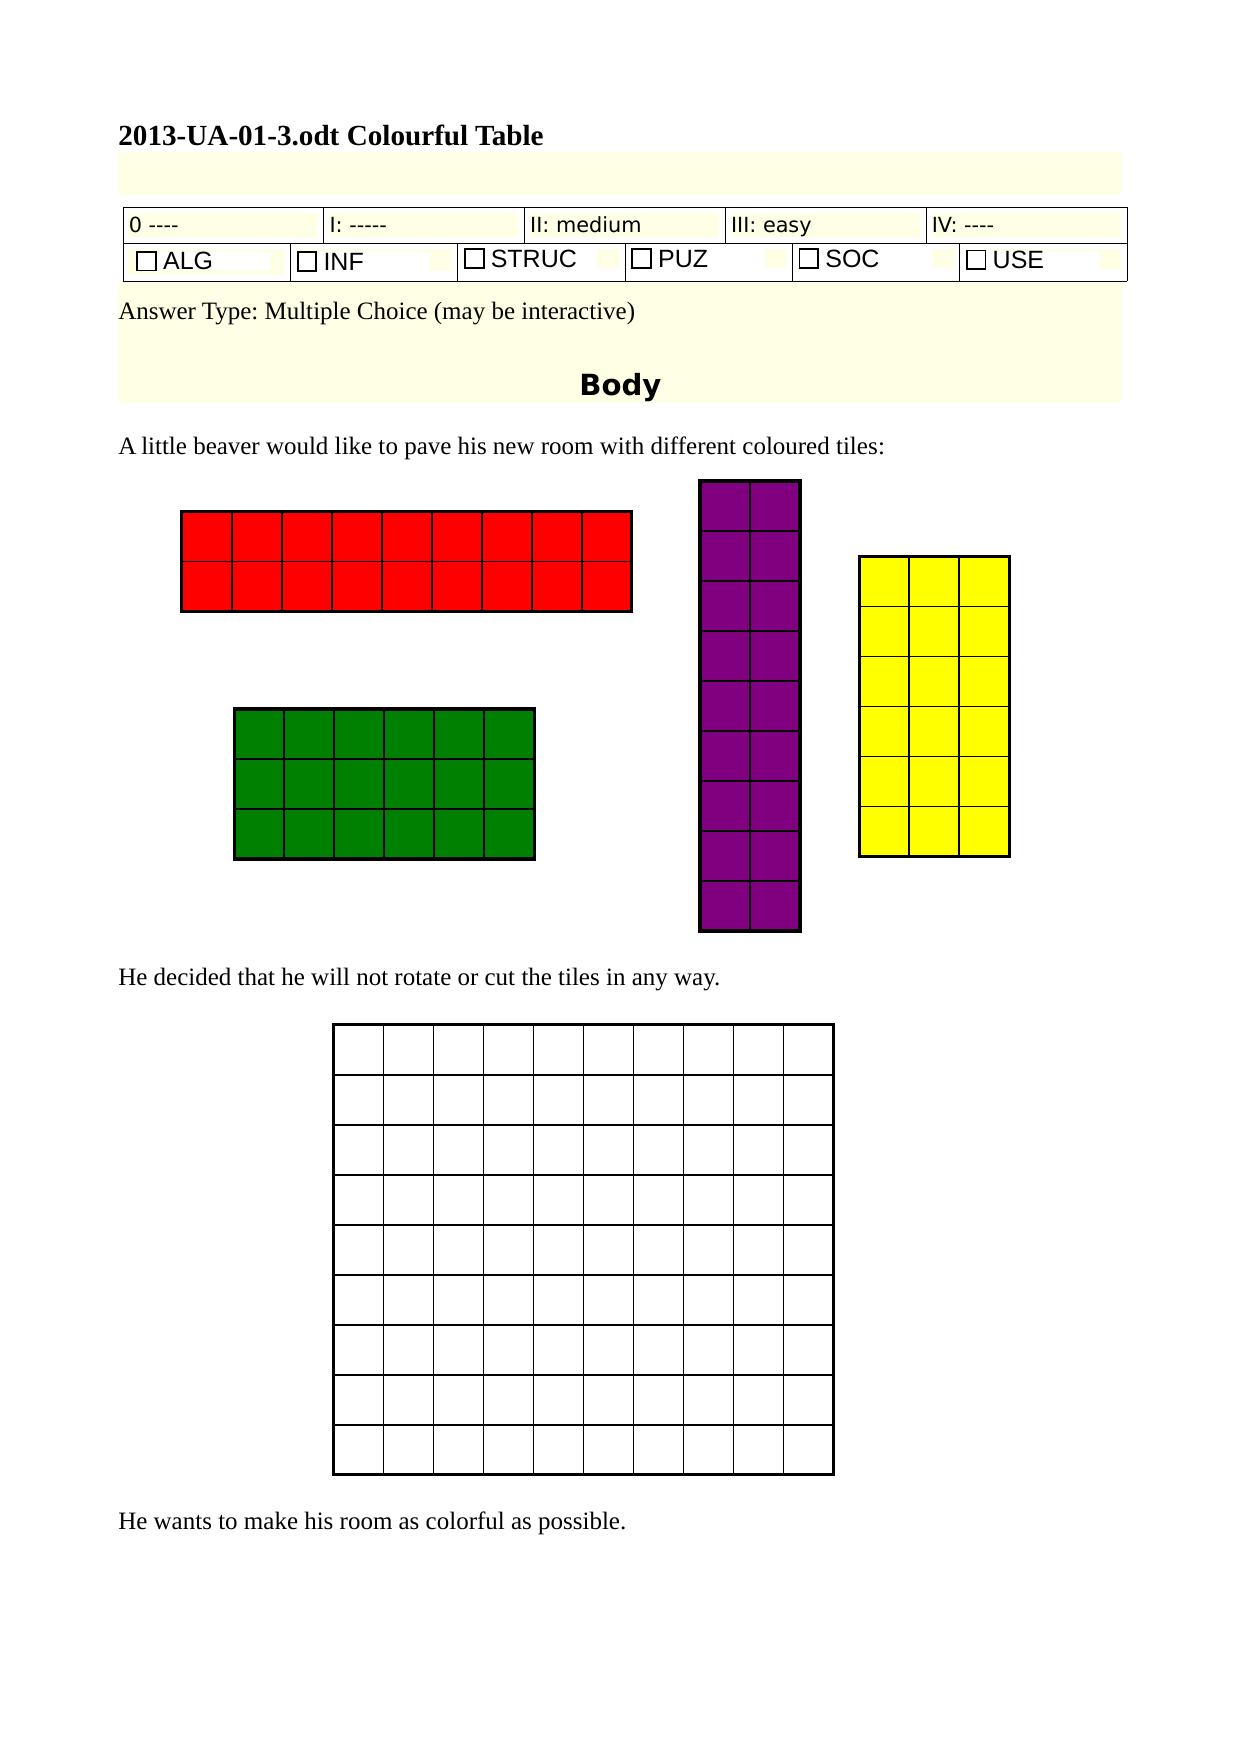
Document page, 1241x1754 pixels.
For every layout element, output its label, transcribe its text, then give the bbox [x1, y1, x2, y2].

table_header I: ----- [324, 208, 524, 243]
table_header IV: ---- [927, 208, 1127, 243]
subtitle Body [118, 369, 1122, 403]
table_header [793, 244, 959, 281]
table_header [626, 244, 792, 281]
table_header III: easy [726, 208, 926, 243]
text He decided that he will not rotate or cut the tiles in any way. [118, 962, 1122, 991]
text Answer Type: Multiple Choice (may be interactive) [118, 296, 1122, 324]
text A little beaver would like to pave his new room with different coloured tiles: [118, 431, 1122, 460]
table_header [960, 244, 1127, 281]
table_header [458, 244, 625, 281]
table_header II: medium [525, 208, 725, 243]
table_header [124, 244, 290, 281]
text 2013-UA-01-3.odt Colourful Table [118, 118, 1122, 152]
table_header 0 ---- [124, 208, 323, 243]
table_header [291, 244, 457, 281]
text He wants to make his room as colorful as possible. [118, 1506, 1122, 1535]
